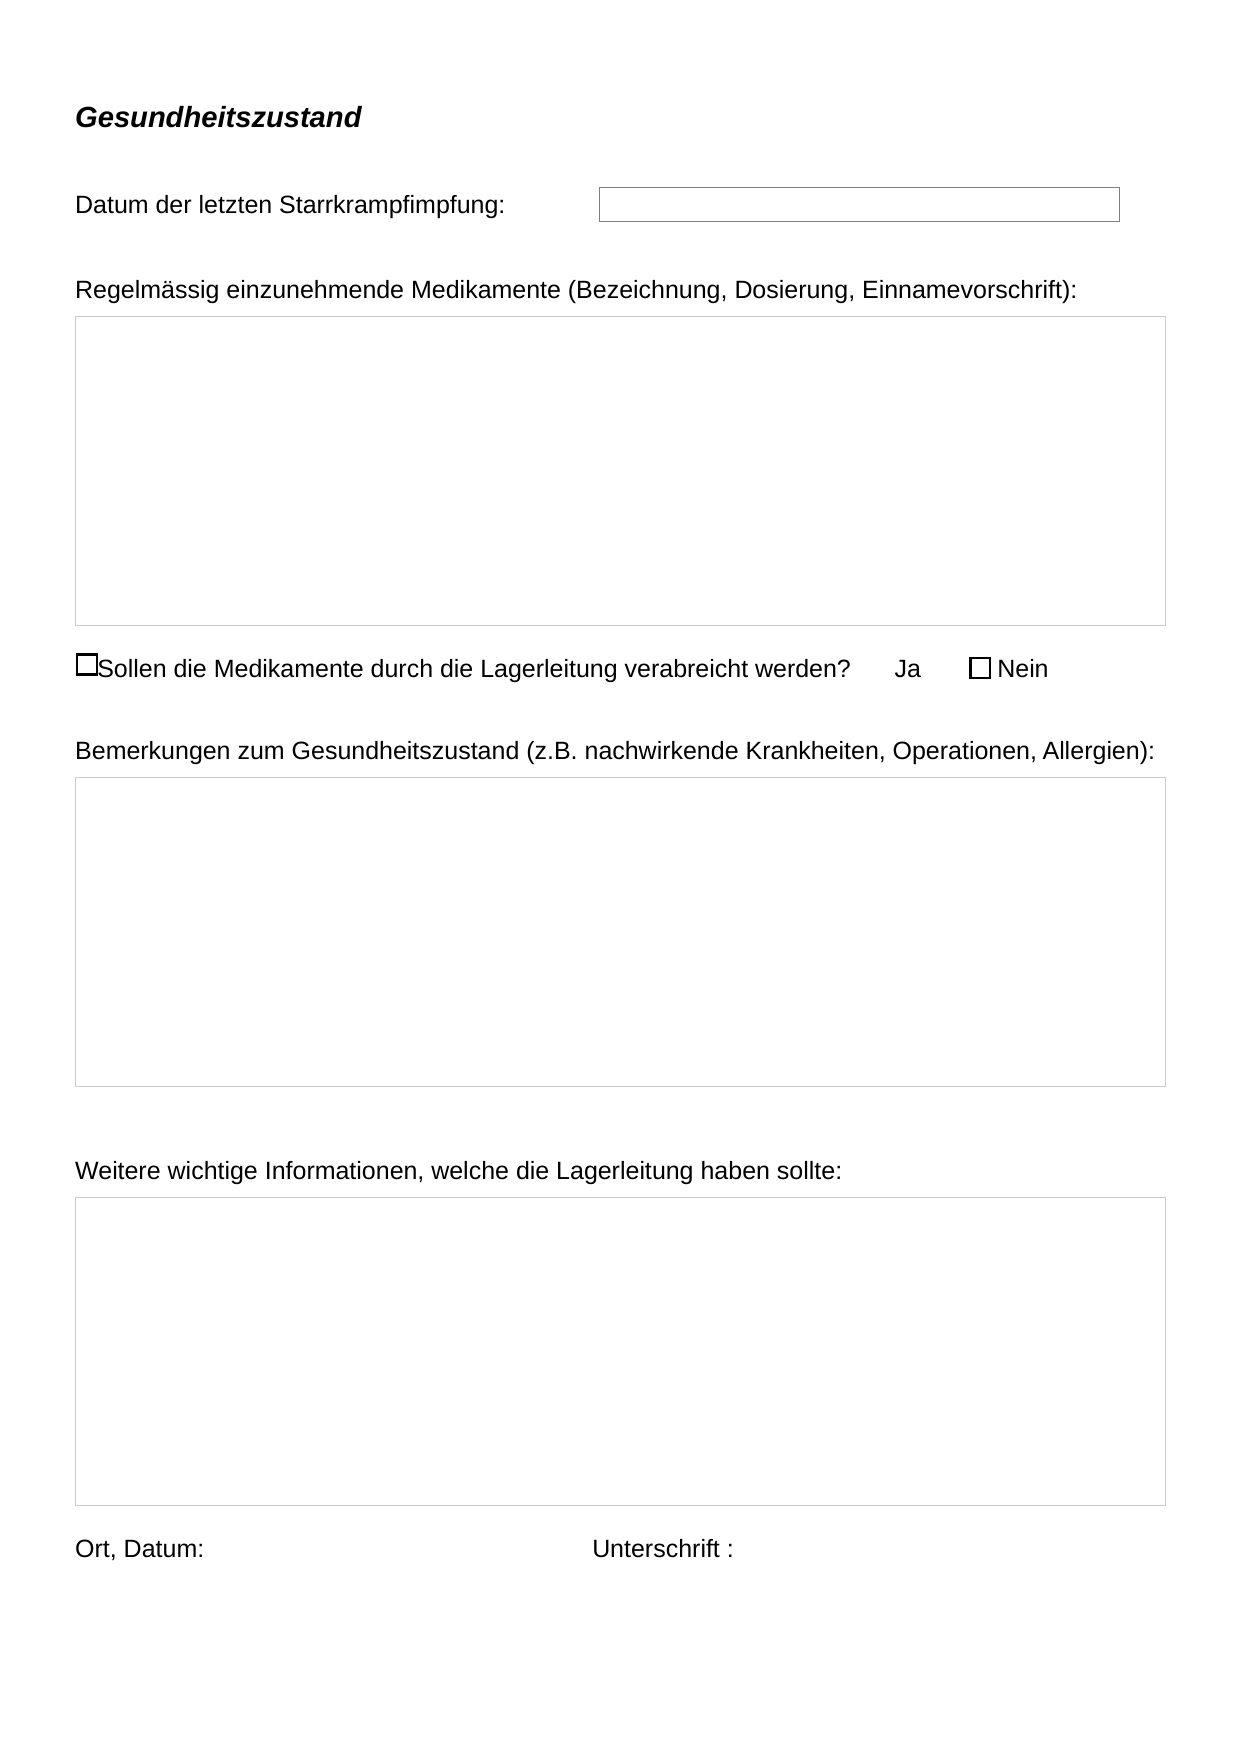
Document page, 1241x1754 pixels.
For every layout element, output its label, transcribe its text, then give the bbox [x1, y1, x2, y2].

text Regelmässig einzunehmende Medikamente (Bezeichnung, Dosierung, Einnamevorschrift): [75, 275, 1166, 304]
text Datum der letzten Starrkrampfimpfung: [75, 187, 599, 221]
subtitle Gesundheitszustand [75, 100, 1166, 133]
text Ort, Datum: Unterschrift : [75, 1534, 1166, 1563]
text Weitere wichtige Informationen, welche die Lagerleitung haben sollte: [75, 1156, 1166, 1184]
text Bemerkungen zum Gesundheitszustand (z.B. nachwirkende Krankheiten, Operationen, Allergien): [75, 736, 1166, 765]
text Sollen die Medikamente durch die Lagerleitung verabreicht werden? Ja Nein [75, 653, 1166, 682]
text [1120, 187, 1166, 221]
